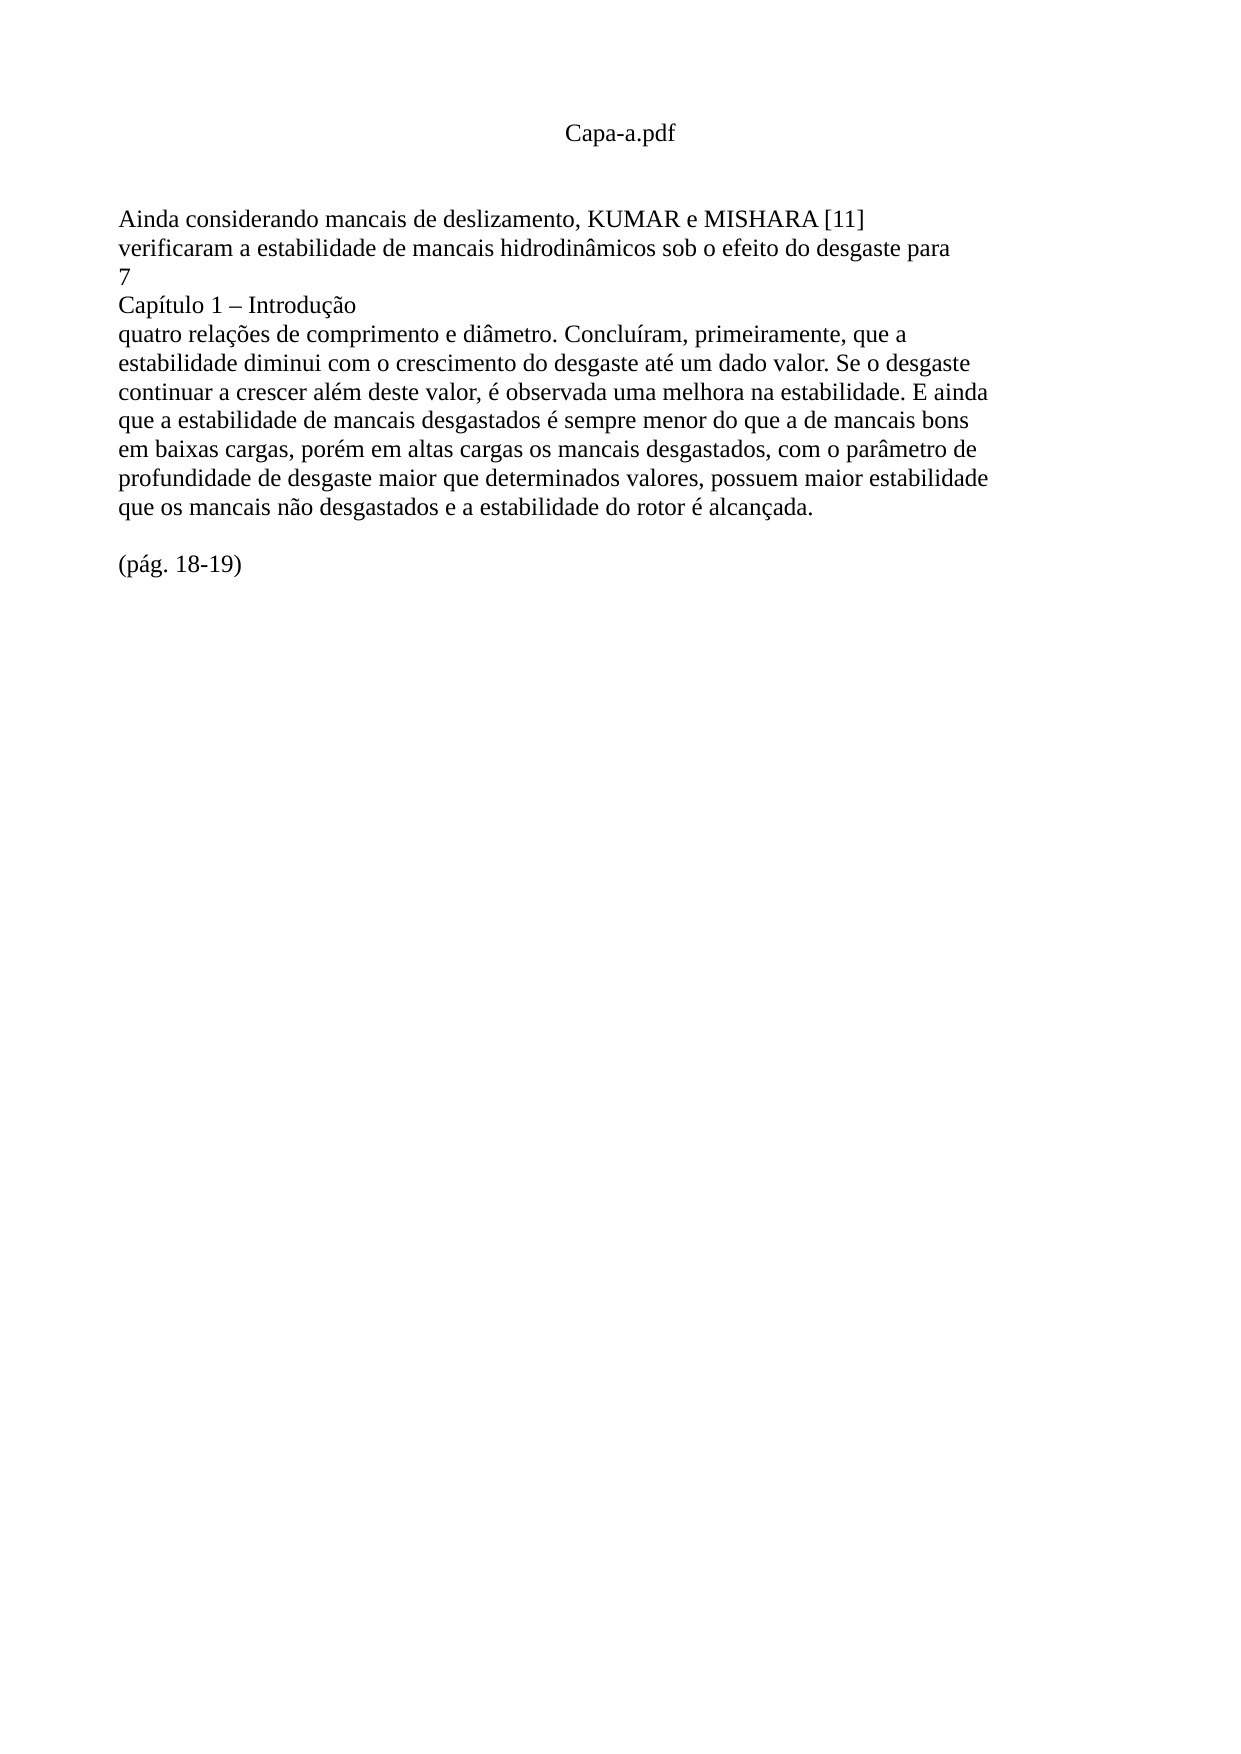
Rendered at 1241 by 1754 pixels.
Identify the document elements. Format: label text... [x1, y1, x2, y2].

text (pág. 18-19) [118, 549, 1122, 578]
text em baixas cargas, porém em altas cargas os mancais desgastados, com o parâmetro de [118, 434, 1122, 463]
text verificaram a estabilidade de mancais hidrodinâmicos sob o efeito do desgaste para [118, 233, 1122, 262]
text 7 [118, 262, 1122, 291]
text que a estabilidade de mancais desgastados é sempre menor do que a de mancais bons [118, 406, 1122, 434]
text profundidade de desgaste maior que determinados valores, possuem maior estabilidade [118, 463, 1122, 492]
text continuar a crescer além deste valor, é observada uma melhora na estabilidade. E ainda [118, 377, 1122, 406]
text quatro relações de comprimento e diâmetro. Concluíram, primeiramente, que a [118, 319, 1122, 348]
text Ainda considerando mancais de deslizamento, KUMAR e MISHARA [11] [118, 204, 1122, 233]
text Capa-a.pdf [118, 118, 1122, 147]
text estabilidade diminui com o crescimento do desgaste até um dado valor. Se o desgaste [118, 348, 1122, 377]
text Capítulo 1 – Introdução [118, 291, 1122, 319]
text que os mancais não desgastados e a estabilidade do rotor é alcançada. [118, 492, 1122, 521]
